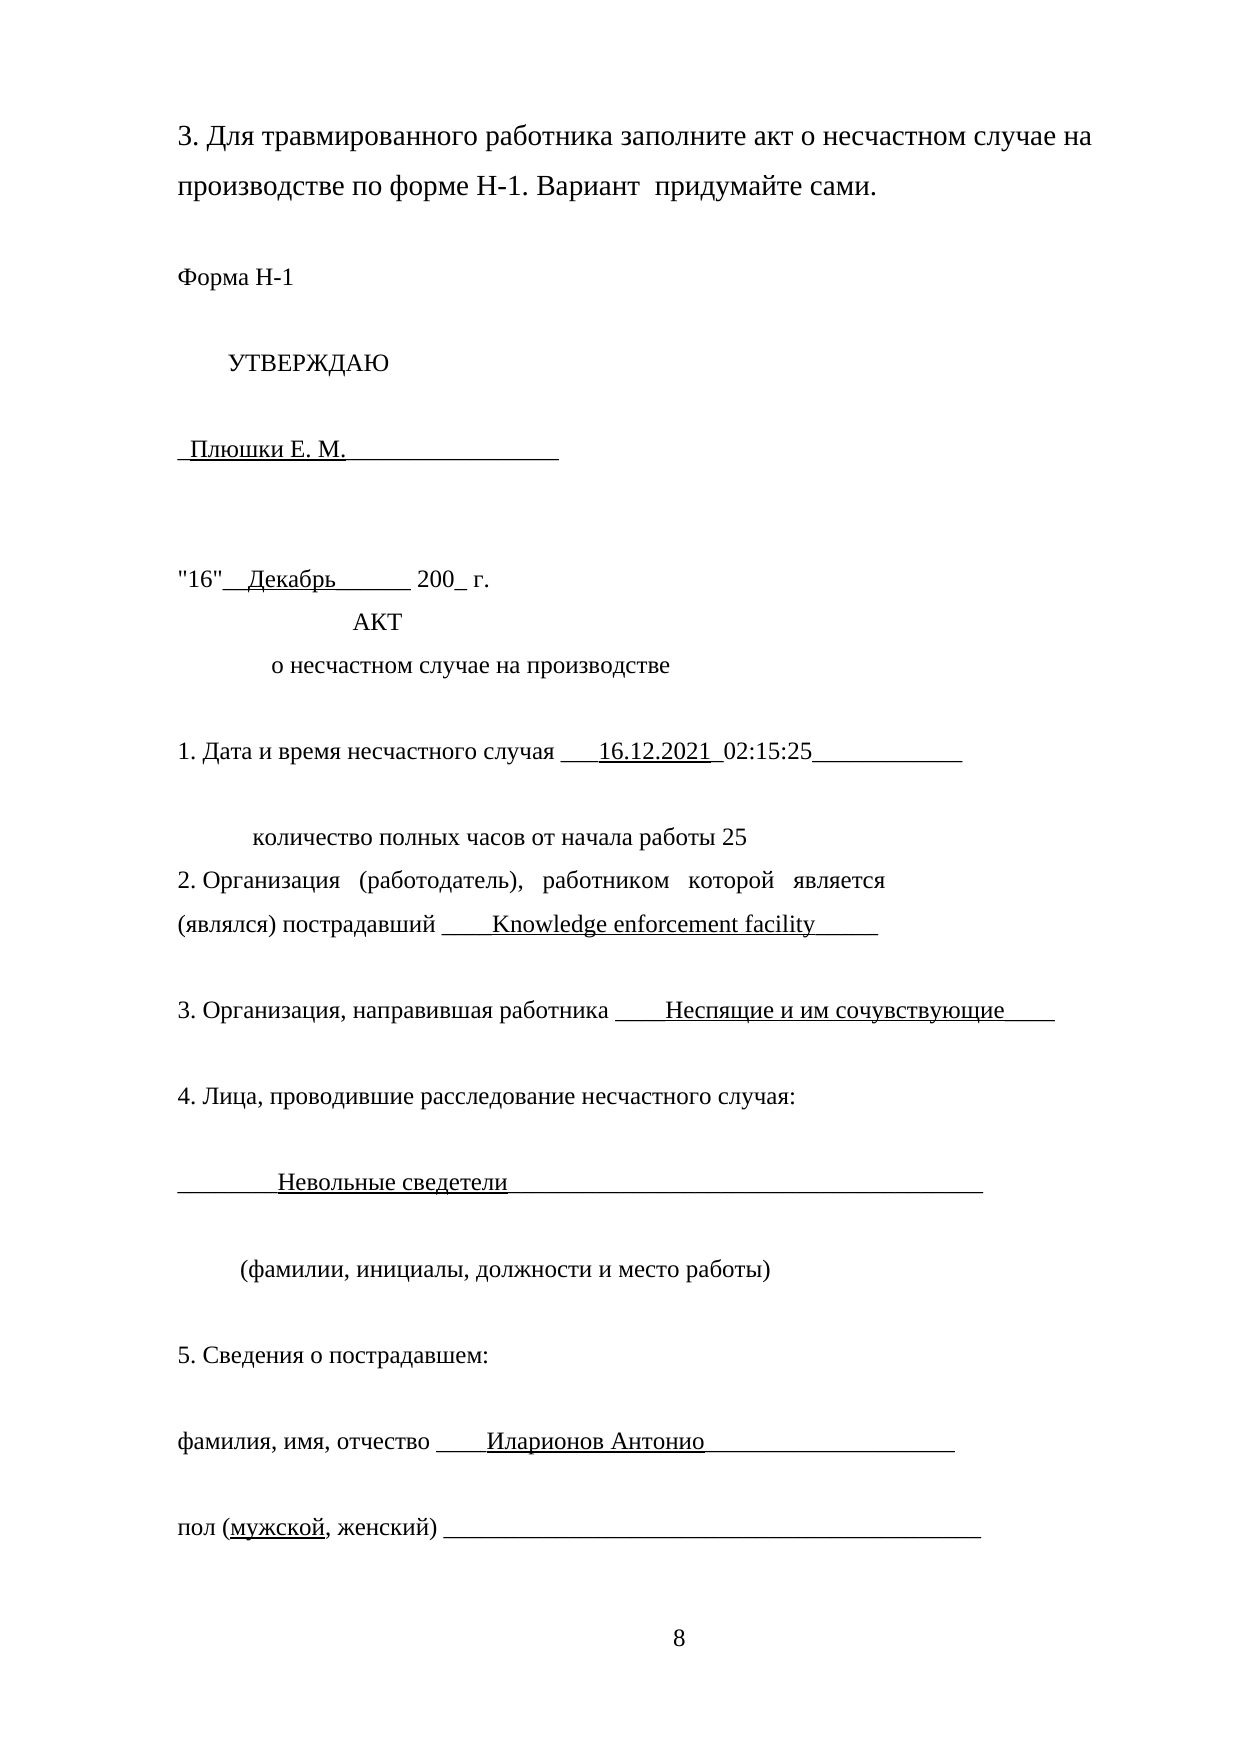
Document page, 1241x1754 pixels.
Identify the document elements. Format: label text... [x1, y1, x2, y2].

text количество полных часов от начала работы 25 [177, 822, 1181, 851]
text 3. Организация, направившая работника ____Неспящие и им сочувствующие____ [177, 995, 1181, 1024]
text (являлся) пострадавший ____Knowledge enforcement facility_____ [177, 909, 1181, 937]
text АКТ [177, 607, 1181, 636]
text (фамилии, инициалы, должности и место работы) [177, 1254, 1181, 1282]
text Форма Н-1 [177, 262, 1181, 291]
text 2. Организация (работодатель), работником которой является [177, 866, 1181, 894]
text "16"__Декабрь______ 200_ г. [177, 564, 1181, 592]
text ________Невольные сведетели______________________________________ [177, 1167, 1181, 1196]
text УТВЕРЖДАЮ [177, 348, 1181, 377]
text 3. Для травмированного работника заполните акт о несчастном случае на производстве по форме Н-1. Вариант придумайте сами. [177, 118, 1181, 202]
text фамилия, имя, отчество ____Иларионов Антонио____________________ [177, 1426, 1181, 1455]
text пол (мужской, женский) ___________________________________________ [177, 1512, 1181, 1541]
text 5. Сведения о пострадавшем: [177, 1340, 1181, 1369]
text 1. Дата и время несчастного случая ___16.12.2021_02:15:25____________ [177, 736, 1181, 765]
text 4. Лица, проводившие расследование несчастного случая: [177, 1081, 1181, 1110]
text о несчастном случае на производстве [177, 650, 1181, 679]
text _Плюшки Е. М._________________ [177, 434, 1181, 463]
